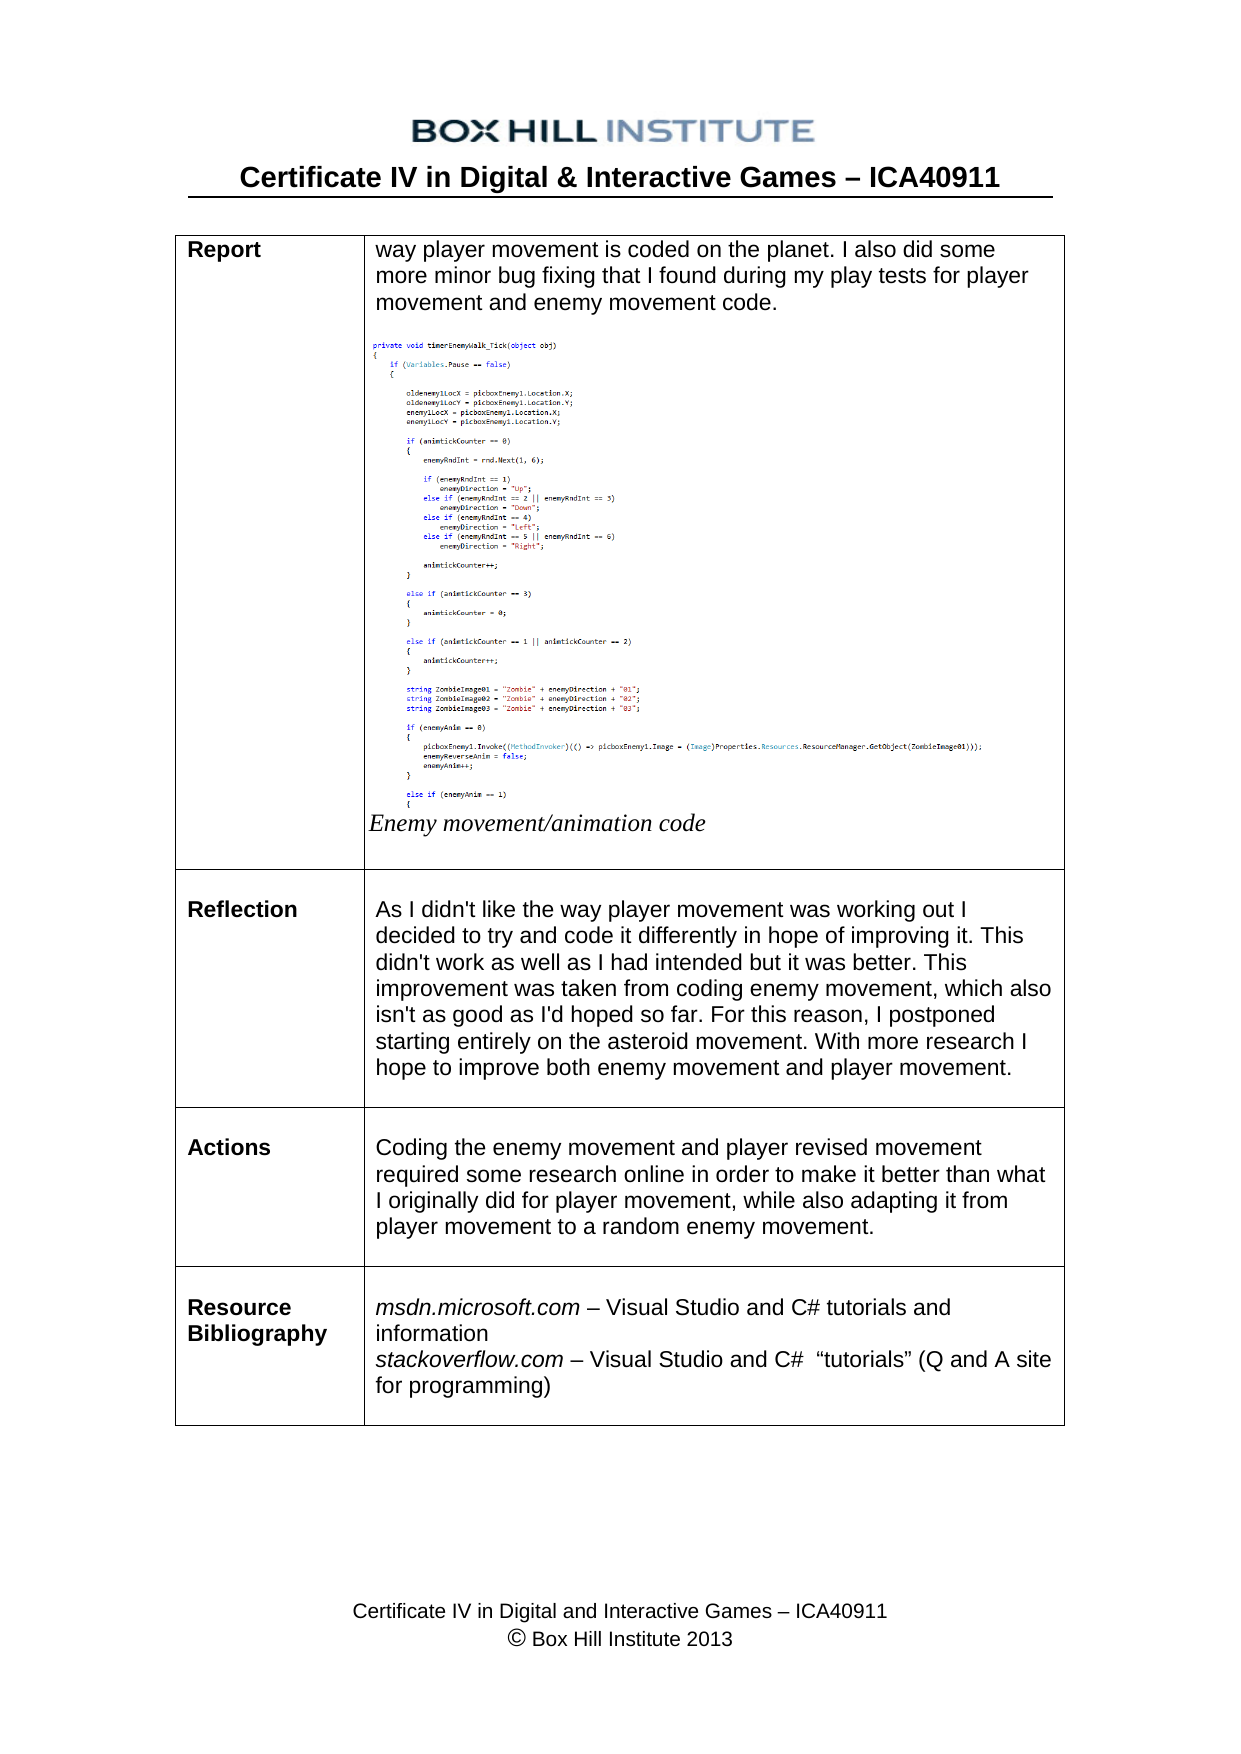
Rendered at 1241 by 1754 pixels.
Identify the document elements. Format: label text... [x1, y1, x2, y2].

table_cell Reflection [176, 870, 364, 1107]
table_cell Report [176, 236, 364, 869]
picture [368, 338, 1047, 809]
picture [410, 111, 830, 152]
table_cell As I didn't like the way player movement was working out I decided to try and code it differently in hope of improving it. This didn't work as well as I had intended but it was better. This improvement was taken from coding enemy movement, which also isn't as good as I'd hoped so far. For this reason, I postponed starting entirely on the asteroid movement. With more research I hope to improve both enemy movement and player movement. [365, 870, 1064, 1107]
table_cell For this week, I began coding the enemy movement on the planet and the asteroids in space. I also decided to try and improve the way player movement is coded on the planet. I also did some more minor bug fixing that I found during my play tests for player movement and enemy movement code. [365, 236, 1064, 808]
table_cell msdn.microsoft.com – Visual Studio and C# tutorials and information stackoverflow.com – Visual Studio and C# “tutorials” (Q and A site for programming) [365, 1267, 1064, 1425]
table_cell Actions [176, 1108, 364, 1266]
table_cell Coding the enemy movement and player revised movement required some research online in order to make it better than what I originally did for player movement, while also adapting it from player movement to a random enemy movement. [365, 1108, 1064, 1266]
table_cell Resource Bibliography [176, 1267, 364, 1425]
table_cell For this week, I began coding the enemy movement on the planet and the asteroids in space. I also decided to try and improve the way player movement is coded on the planet. I also did some more minor bug fixing that I found during my play tests for player movement and enemy movement code. [365, 809, 1064, 869]
